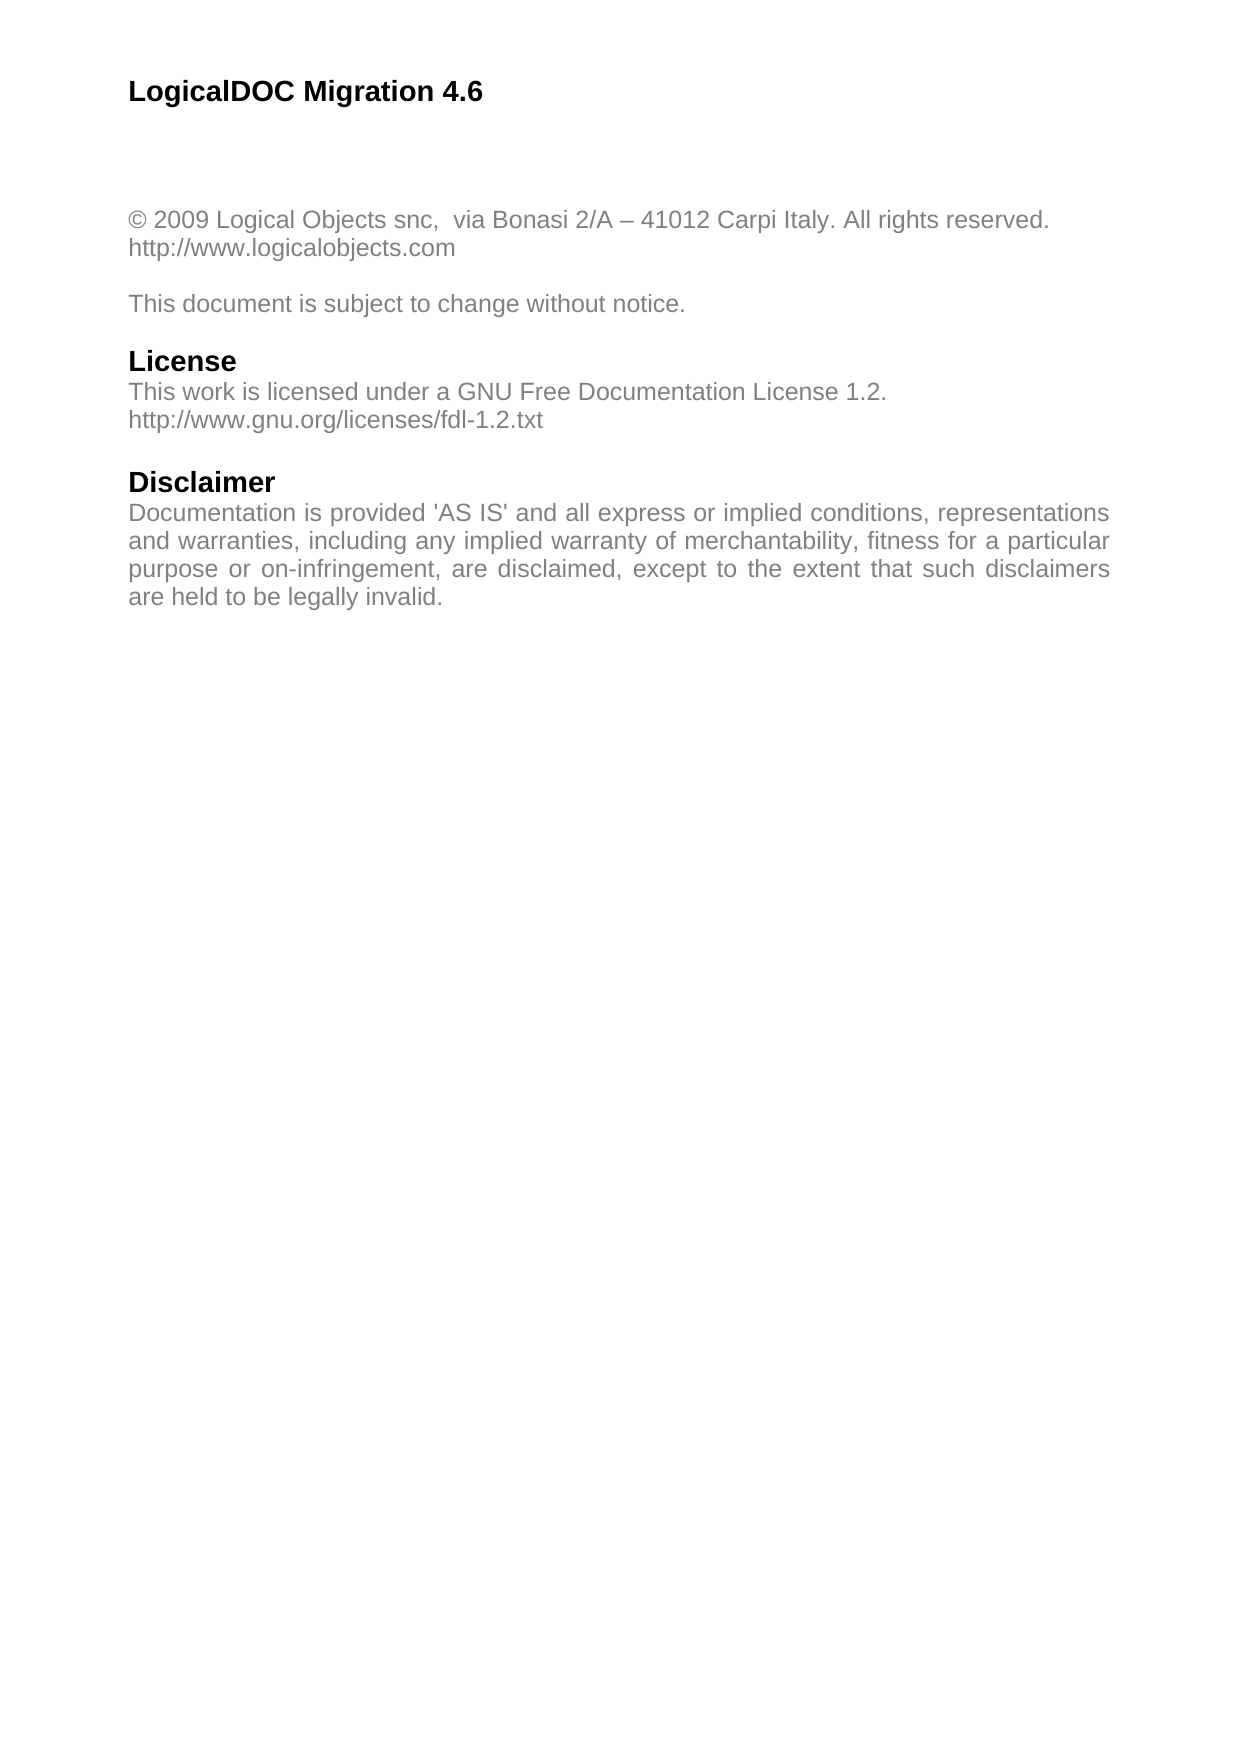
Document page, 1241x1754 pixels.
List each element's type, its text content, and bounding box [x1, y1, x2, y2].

text http://www.gnu.org/licenses/fdl-1.2.txt [128, 406, 1112, 434]
text This document is subject to change without notice. [128, 289, 1112, 317]
text This work is licensed under a GNU Free Documentation License 1.2. [128, 378, 1112, 406]
text http://www.logicalobjects.com [128, 234, 1112, 262]
text Documentation is provided 'AS IS' and all express or implied conditions, representations and warranties, including any implied warranty of merchantability, fitness for a particular purpose or on-infringement, are disclaimed, except to the extent that such disclaimers are held to be legally invalid. [128, 499, 1112, 611]
text Disclaimer [128, 466, 1112, 499]
text License [128, 345, 1112, 378]
text © 2009 Logical Objects snc, via Bonasi 2/A – 41012 Carpi Italy. All rights reserved. [128, 206, 1112, 234]
